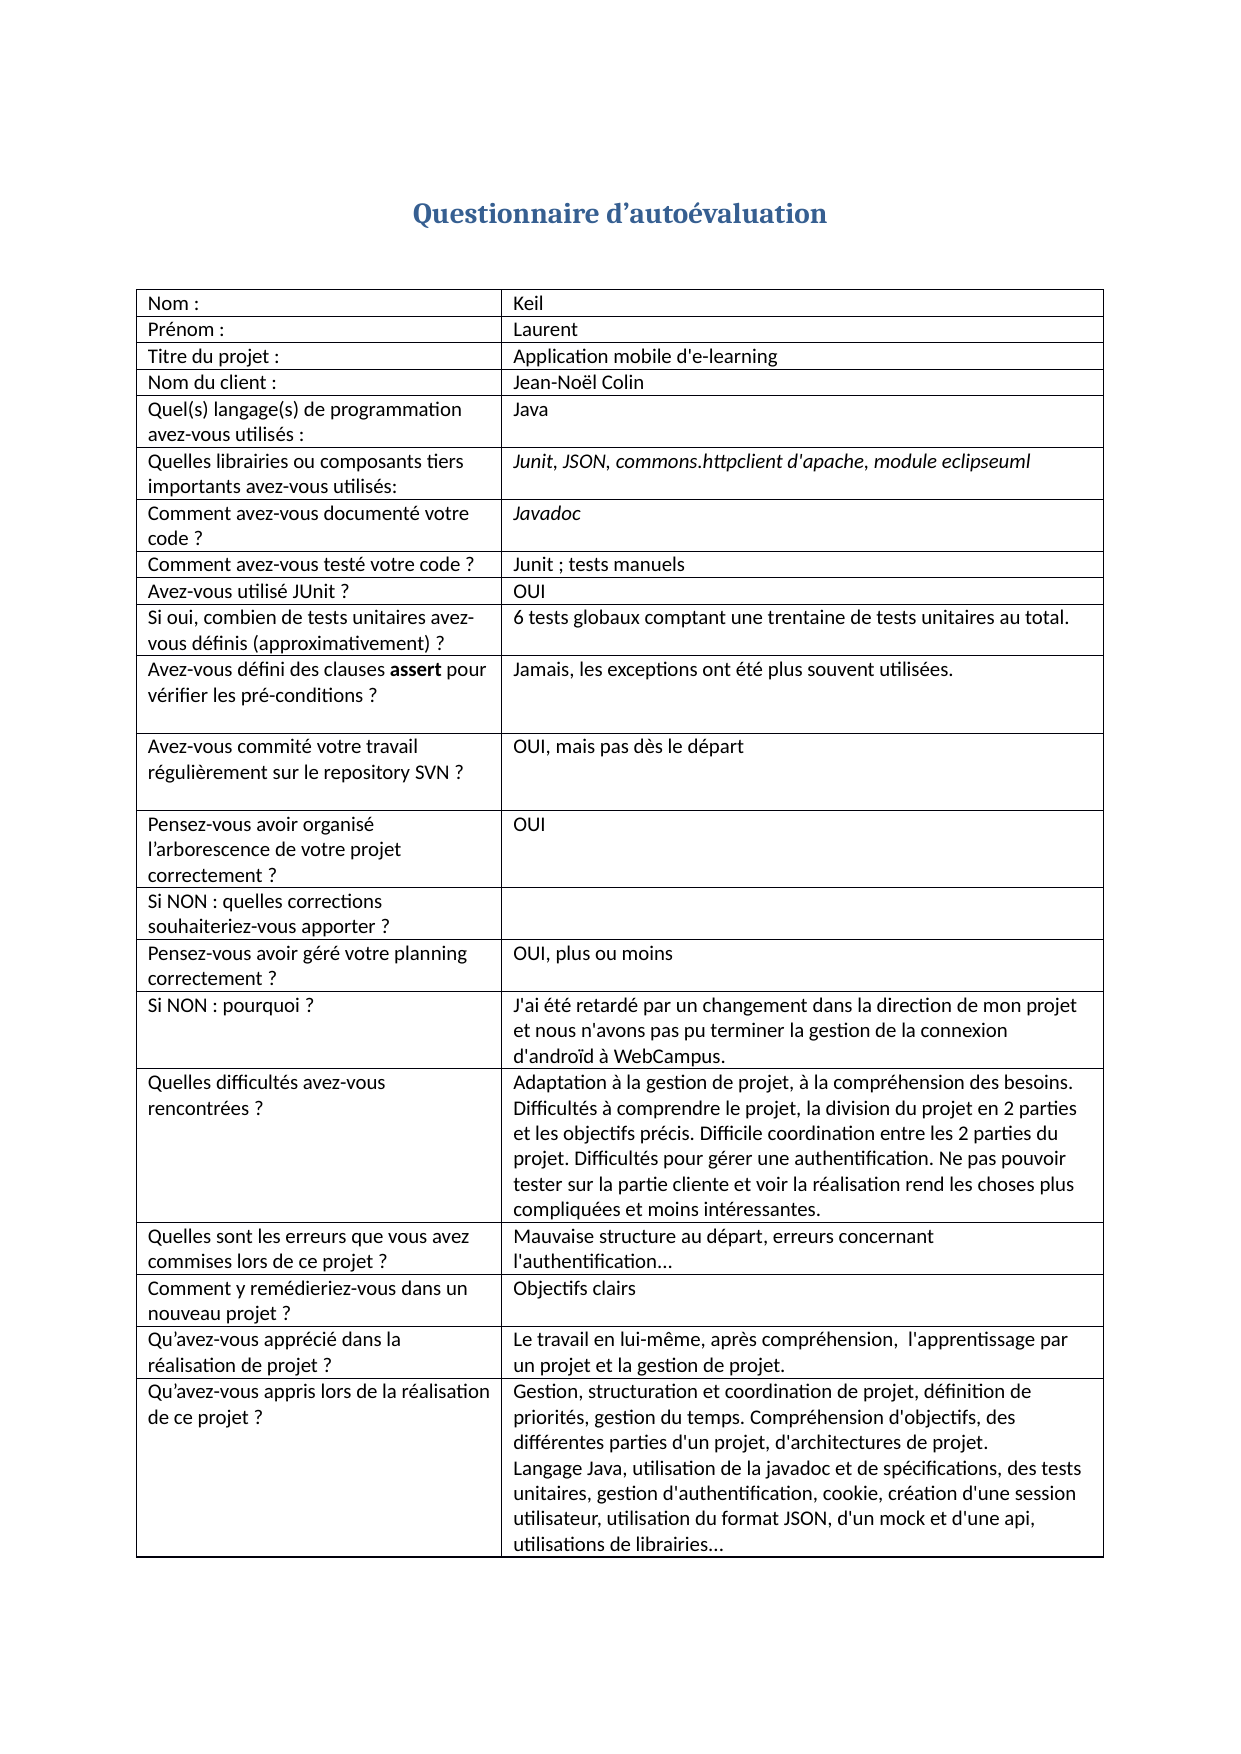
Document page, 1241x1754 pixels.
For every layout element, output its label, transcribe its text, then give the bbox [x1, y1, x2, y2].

table_cell 6 tests globaux comptant une trentaine de tests unitaires au total. [502, 605, 1103, 655]
table_cell Comment avez-vous testé votre code ? [137, 552, 501, 577]
table_cell Comment y remédieriez-vous dans un nouveau projet ? [137, 1275, 501, 1326]
table_cell OUI [502, 578, 1103, 603]
table_cell Avez-vous commité votre travail régulièrement sur le repository SVN ? [137, 734, 501, 810]
table_cell Javadoc [502, 500, 1103, 551]
table_cell Le travail en lui-même, après compréhension, l'apprentissage par un projet et la gestion de projet. [502, 1327, 1103, 1377]
table_cell Laurent [502, 317, 1103, 342]
table_cell Jamais, les exceptions ont été plus souvent utilisées. [502, 656, 1103, 733]
table_cell Titre du projet : [137, 343, 501, 368]
table_cell Gestion, structuration et coordination de projet, définition de priorités, gestion du temps. Compréhension d'objectifs, des différentes parties d'un projet, d'architectures de projet. Langage Java, utilisation de la javadoc et de spécifications, des tests unitaires, gestion d'authentification, cookie, création d'une session utilisateur, utilisation du format JSON, d'un mock et d'une api, utilisations de librairies... [502, 1379, 1103, 1556]
table_cell Quelles difficultés avez-vous rencontrées ? [137, 1069, 501, 1222]
table_cell Quelles sont les erreurs que vous avez commises lors de ce projet ? [137, 1223, 501, 1274]
table_cell Avez-vous défini des clauses assert pour vérifier les pré-conditions ? [137, 656, 501, 733]
table_cell Prénom : [137, 317, 501, 342]
table_cell Objectifs clairs [502, 1275, 1103, 1326]
table_cell Jean-Noël Colin [502, 370, 1103, 395]
table_cell OUI, plus ou moins [502, 940, 1103, 991]
table_cell OUI [502, 811, 1103, 887]
table_cell Quel(s) langage(s) de programmation avez-vous utilisés : [137, 396, 501, 447]
table_cell Pensez-vous avoir géré votre planning correctement ? [137, 940, 501, 991]
table_cell Mauvaise structure au départ, erreurs concernant l'authentification... [502, 1223, 1103, 1274]
table_cell Avez-vous utilisé JUnit ? [137, 578, 501, 603]
table_cell Junit ; tests manuels [502, 552, 1103, 577]
table_cell Si NON : quelles corrections souhaiteriez-vous apporter ? [137, 888, 501, 939]
table_cell Comment avez-vous documenté votre code ? [137, 500, 501, 551]
table_cell [502, 888, 1103, 939]
table_cell Quelles librairies ou composants tiers importants avez-vous utilisés: [137, 448, 501, 499]
table_cell J'ai été retardé par un changement dans la direction de mon projet et nous n'avons pas pu terminer la gestion de la connexion d'androïd à WebCampus. [502, 992, 1103, 1068]
table_cell Si NON : pourquoi ? [137, 992, 501, 1068]
table_cell Qu’avez-vous appris lors de la réalisation de ce projet ? [137, 1379, 501, 1556]
table_cell Application mobile d'e-learning [502, 343, 1103, 368]
table_cell Qu’avez-vous apprécié dans la réalisation de projet ? [137, 1327, 501, 1377]
table_cell Java [502, 396, 1103, 447]
table_cell Si oui, combien de tests unitaires avez-vous définis (approximativement) ? [137, 605, 501, 655]
table_header Keil [502, 290, 1103, 316]
subtitle Questionnaire d’autoévaluation [148, 198, 1093, 231]
table_cell Nom du client : [137, 370, 501, 395]
table_cell Junit, JSON, commons.httpclient d'apache, module eclipseuml [502, 448, 1103, 499]
table_cell Pensez-vous avoir organisé l’arborescence de votre projet correctement ? [137, 811, 501, 887]
table_cell OUI, mais pas dès le départ [502, 734, 1103, 810]
table_cell Adaptation à la gestion de projet, à la compréhension des besoins. Difficultés à comprendre le projet, la division du projet en 2 parties et les objectifs précis. Difficile coordination entre les 2 parties du projet. Difficultés pour gérer une authentification. Ne pas pouvoir tester sur la partie cliente et voir la réalisation rend les choses plus compliquées et moins intéressantes. [502, 1069, 1103, 1222]
table_header Nom : [137, 290, 501, 316]
